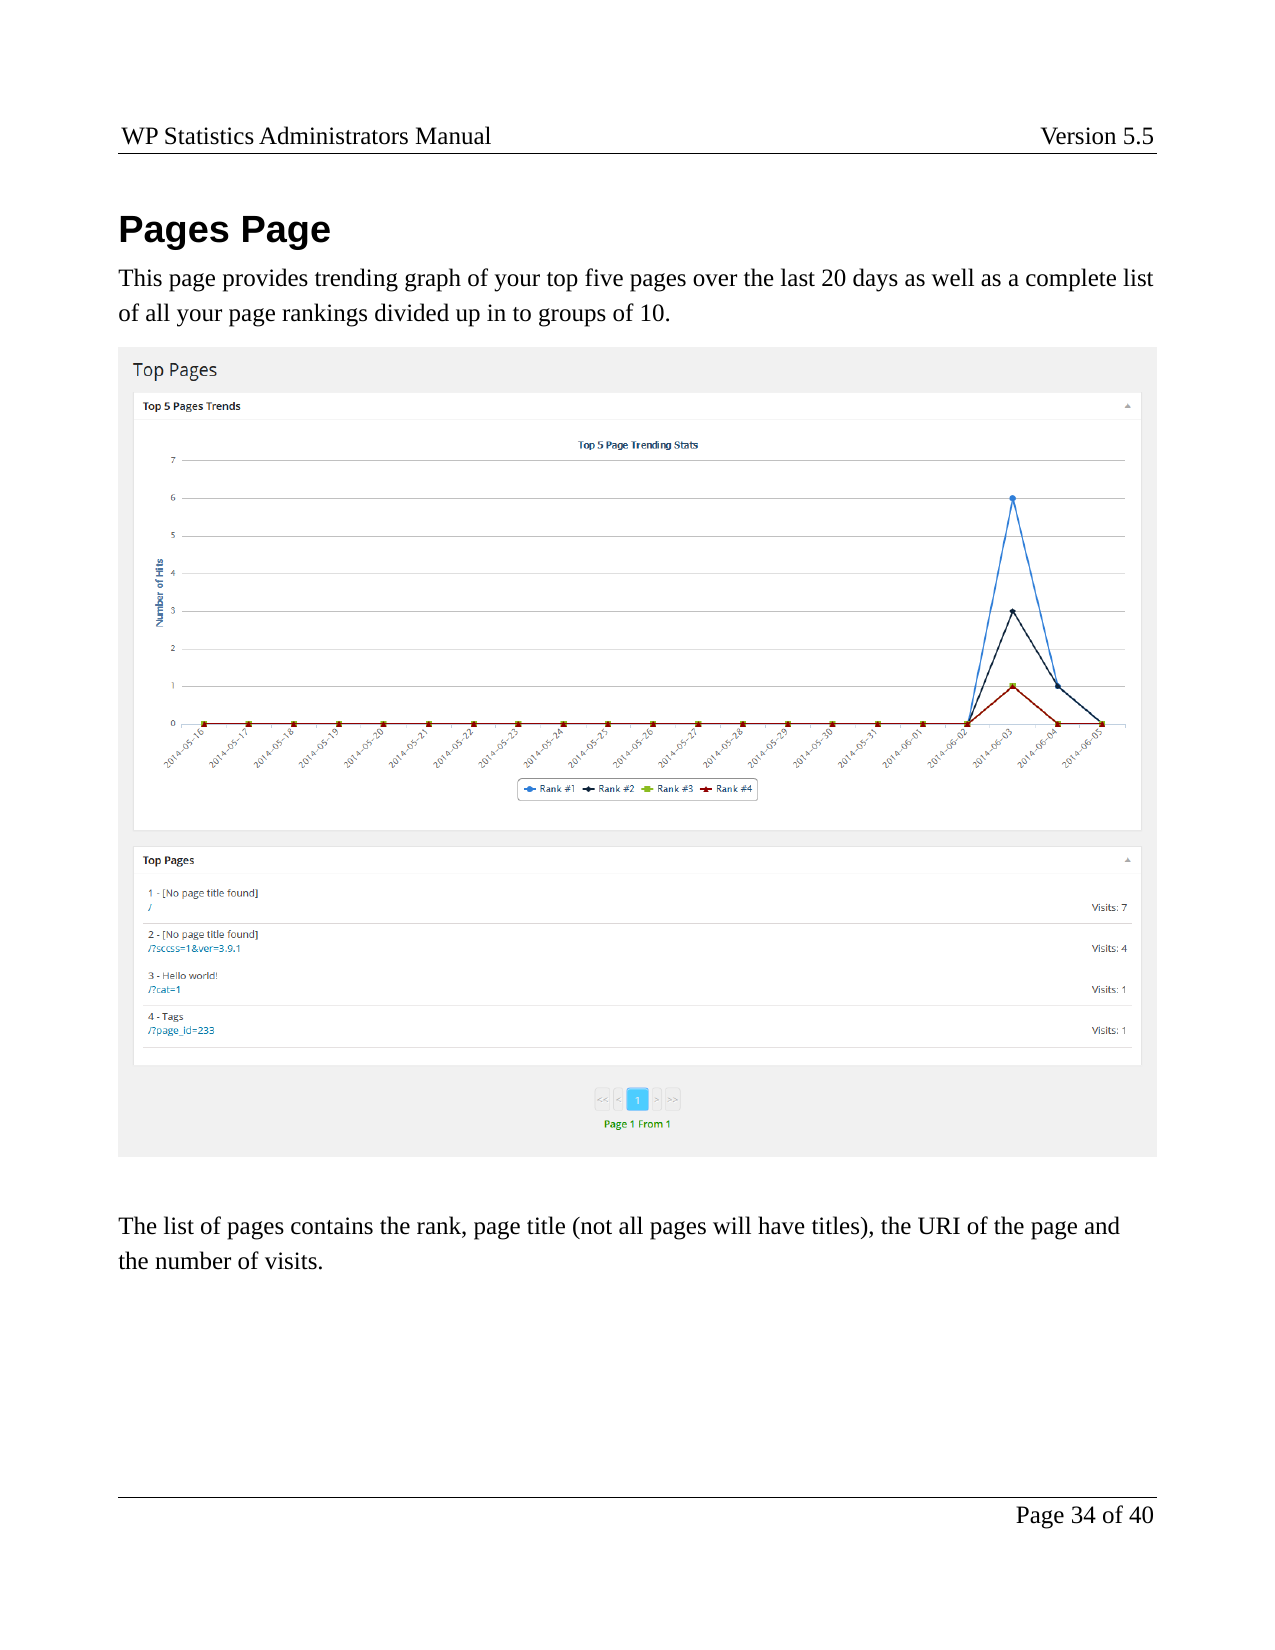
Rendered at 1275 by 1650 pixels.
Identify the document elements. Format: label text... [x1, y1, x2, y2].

subtitle Pages Page [118, 207, 1157, 251]
picture [118, 347, 1157, 1157]
text The list of pages contains the rank, page title (not all pages will have titles), the URI of the page and the number of visits. [118, 1211, 1157, 1275]
text This page provides trending graph of your top five pages over the last 20 days as well as a complete list of all your page rankings divided up in to groups of 10. [118, 263, 1157, 327]
